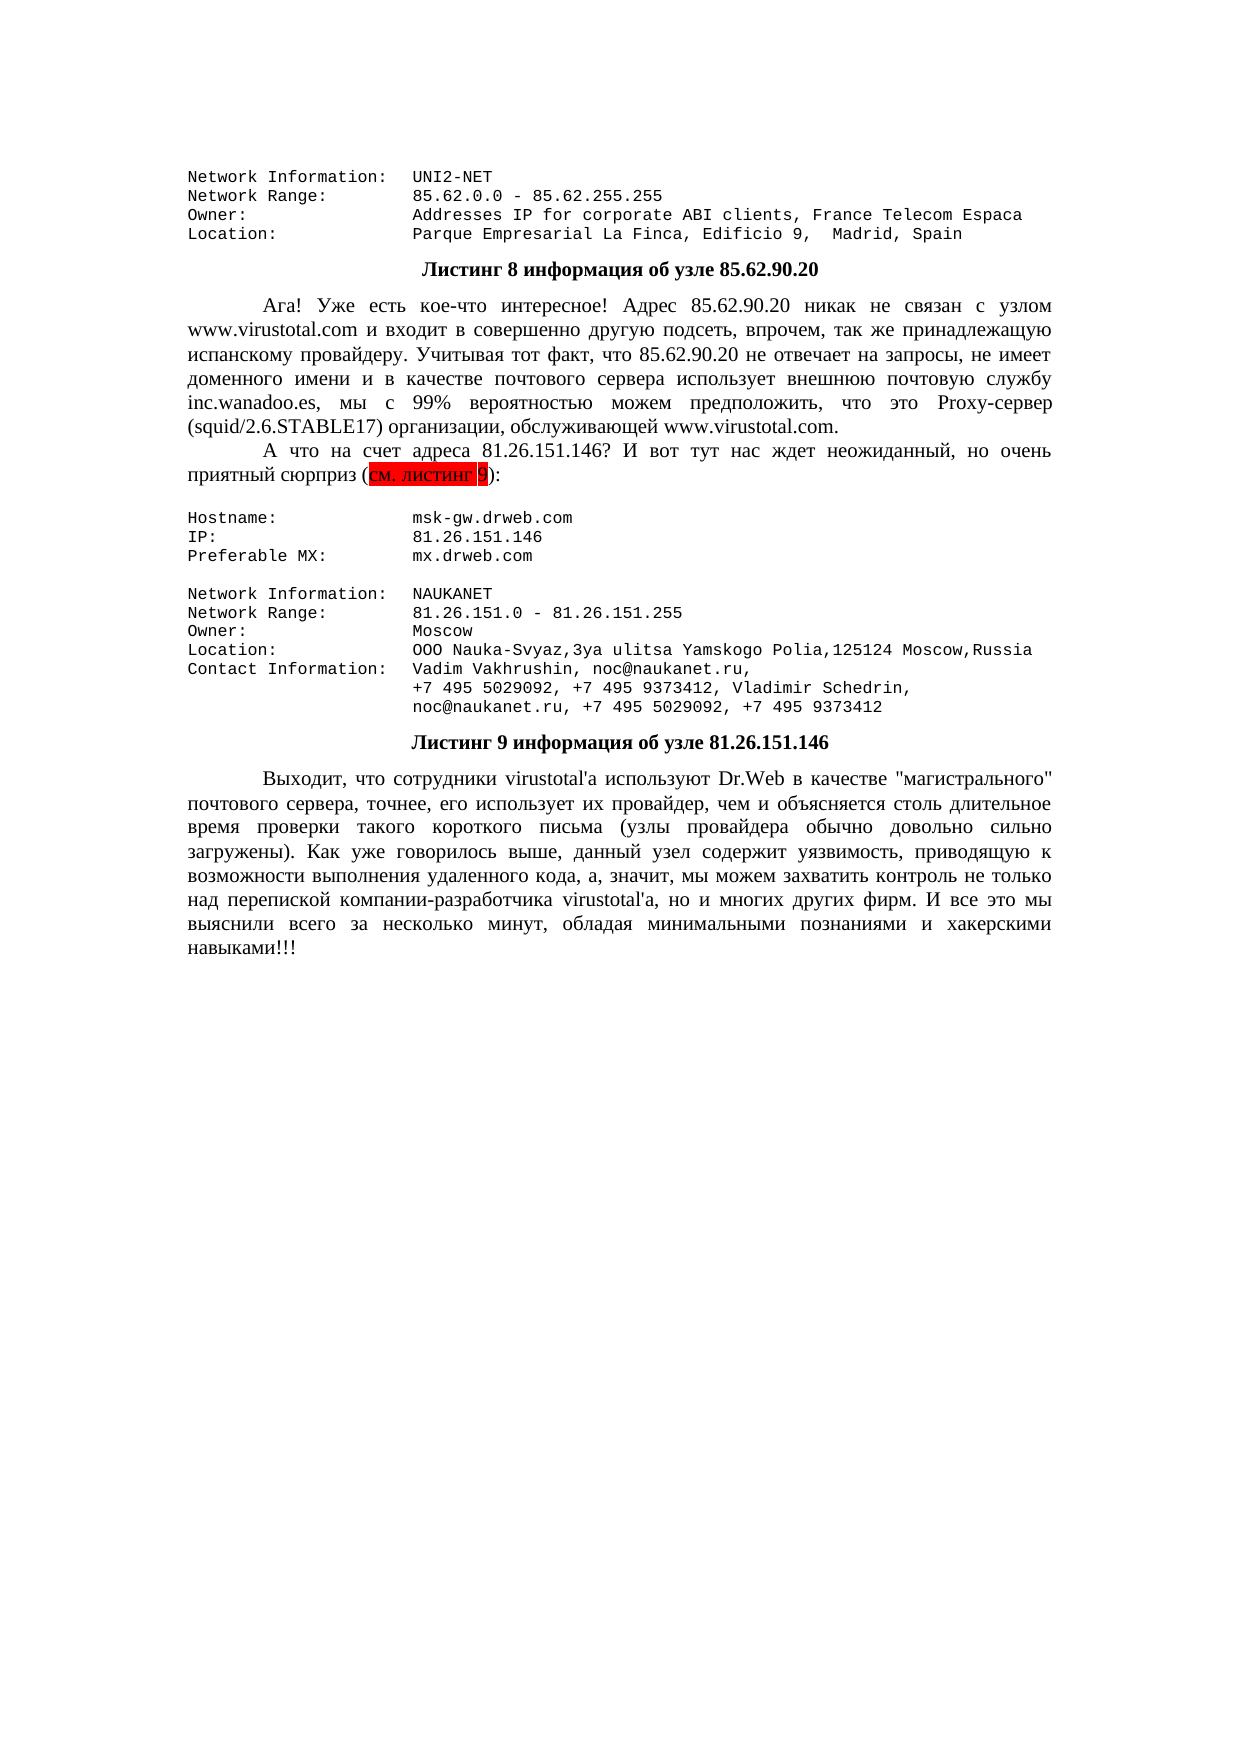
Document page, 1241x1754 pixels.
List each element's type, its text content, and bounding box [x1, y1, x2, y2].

text Contact Information: Vadim Vakhrushin, noc@naukanet.ru, [187, 661, 1053, 679]
text Hostname: msk-gw.drweb.com [187, 510, 1053, 529]
text IP: 81.26.151.146 [187, 529, 1053, 548]
text А что на счет адреса 81.26.151.146? И вот тут нас ждет неожиданный, но очень приятный сюрприз (см. листинг 9): [187, 438, 1053, 486]
text Ага! Уже есть кое-что интересное! Адрес 85.62.90.20 никак не связан с узлом www.virustotal.com и входит в совершенно другую подсеть, впрочем, так же принадлежащую испанскому провайдеру. Учитывая тот факт, что 85.62.90.20 не отвечает на запросы, не имеет доменного имени и в качестве почтового сервера использует внешнюю почтовую службу inc.wanadoo.es, мы с 99% вероятностью можем предположить, что это Proxy-сервер (squid/2.6.STABLE17) организации, обслуживающей www.virustotal.com. [187, 293, 1053, 438]
text +7 495 5029092, +7 495 9373412, Vladimir Schedrin, [187, 679, 1053, 698]
text Листинг 9 информация об узле 81.26.151.146 [187, 730, 1053, 754]
text Preferable MX: mx.drweb.com [187, 548, 1053, 566]
text Location: Parque Empresarial La Finca, Edificio 9, Madrid, Spain [187, 225, 1053, 244]
text Owner: Addresses IP for corporate ABI clients, France Telecom Espaсa [187, 207, 1053, 225]
text Network Information: UNI2-NET [187, 169, 1053, 188]
text Листинг 8 информация об узле 85.62.90.20 [187, 257, 1053, 281]
text noc@naukanet.ru, +7 495 5029092, +7 495 9373412 [187, 698, 1053, 717]
text Network Range: 81.26.151.0 - 81.26.151.255 [187, 604, 1053, 623]
text Owner: Moscow [187, 623, 1053, 642]
text Location: OOO Nauka-Svyaz,3ya ulitsa Yamskogo Polia,125124 Moscow,Russia [187, 642, 1053, 661]
text Network Information: NAUKANET [187, 585, 1053, 604]
text Выходит, что сотрудники virustotal'а используют Dr.Web в качестве "магистрального" почтового сервера, точнее, его использует их провайдер, чем и объясняется столь длительное время проверки такого короткого письма (узлы провайдера обычно довольно сильно загружены). Как уже говорилось выше, данный узел содержит уязвимость, приводящую к возможности выполнения удаленного кода, а, значит, мы можем захватить контроль не только над перепиской компании-разработчика virustotal'а, но и многих других фирм. И все это мы выяснили всего за несколько минут, обладая минимальными познаниями и хакерскими навыками!!! [187, 766, 1053, 959]
text Network Range: 85.62.0.0 - 85.62.255.255 [187, 188, 1053, 207]
